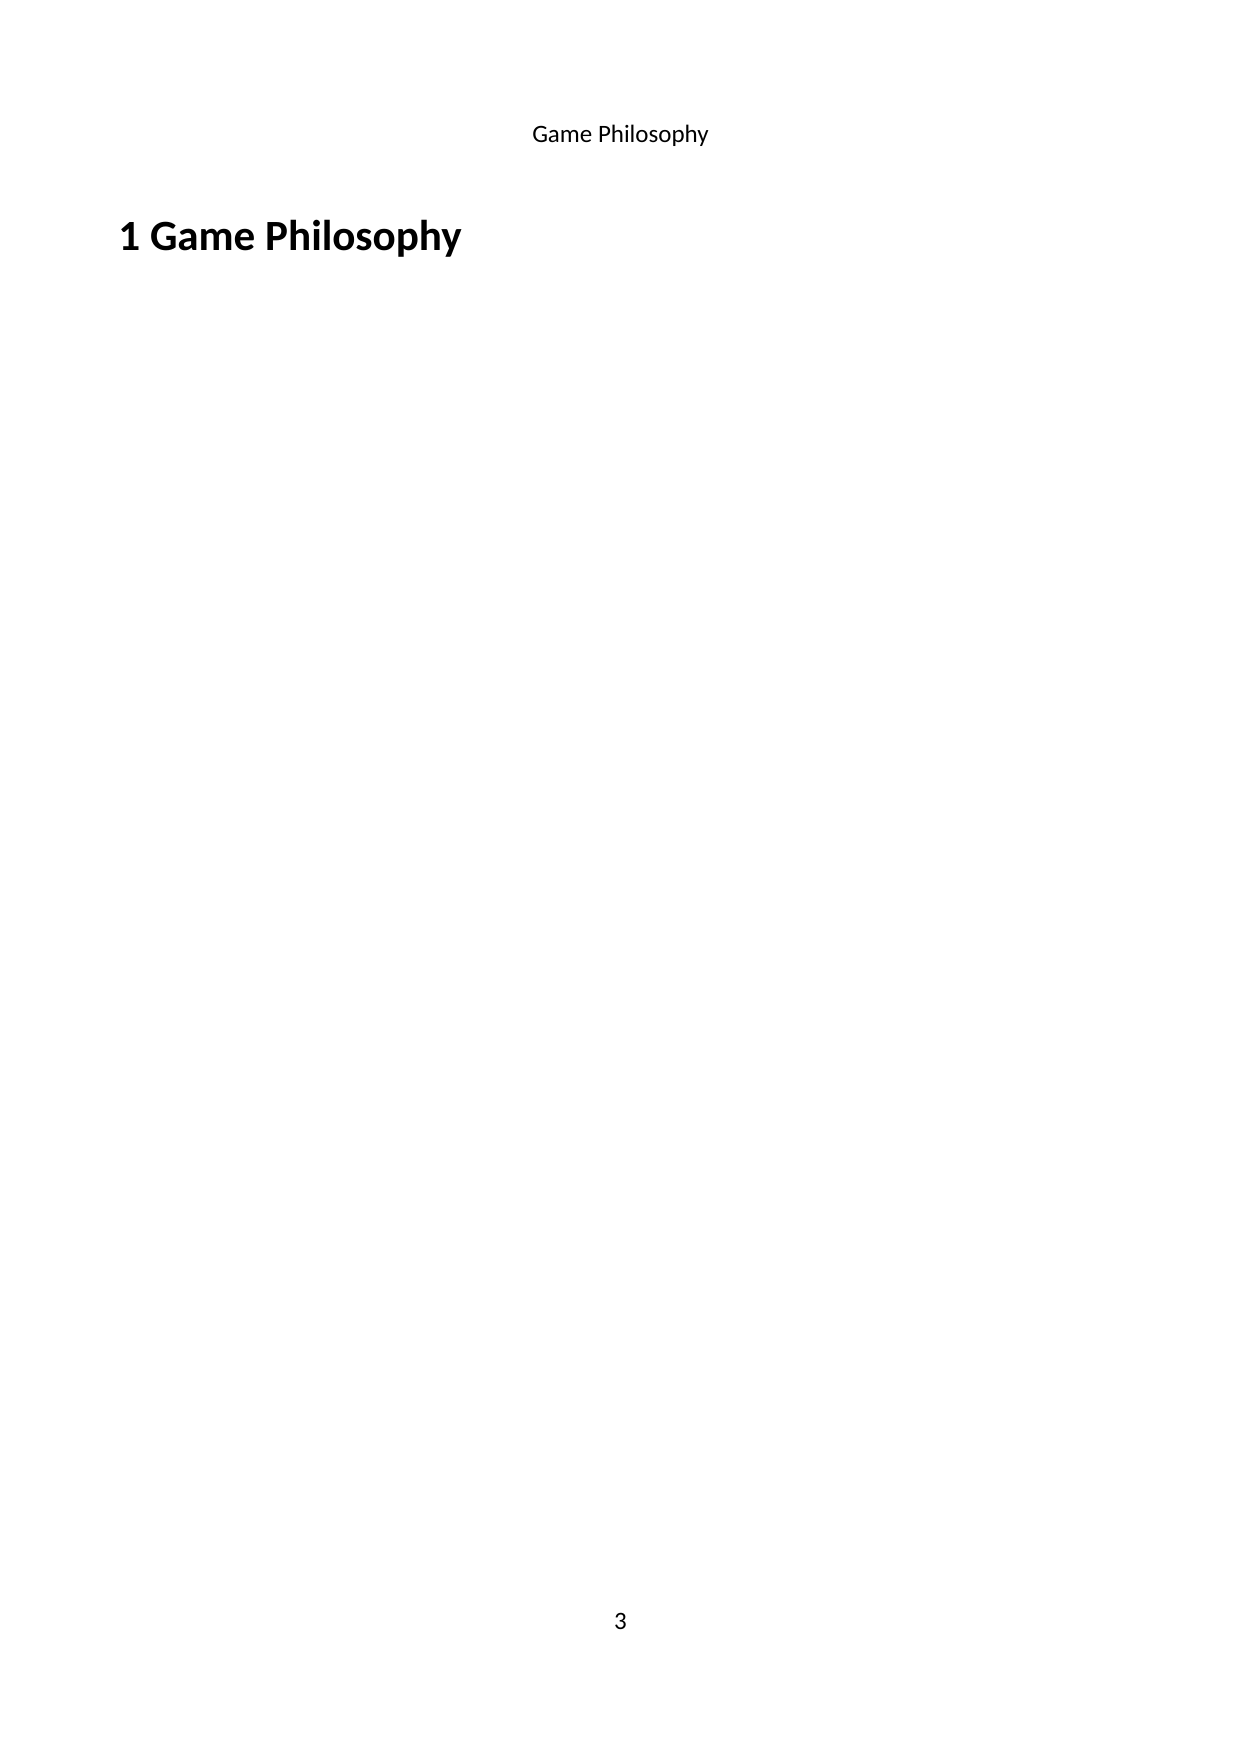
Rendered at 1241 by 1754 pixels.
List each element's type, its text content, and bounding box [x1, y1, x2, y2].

subtitle Game Philosophy [118, 208, 1122, 261]
